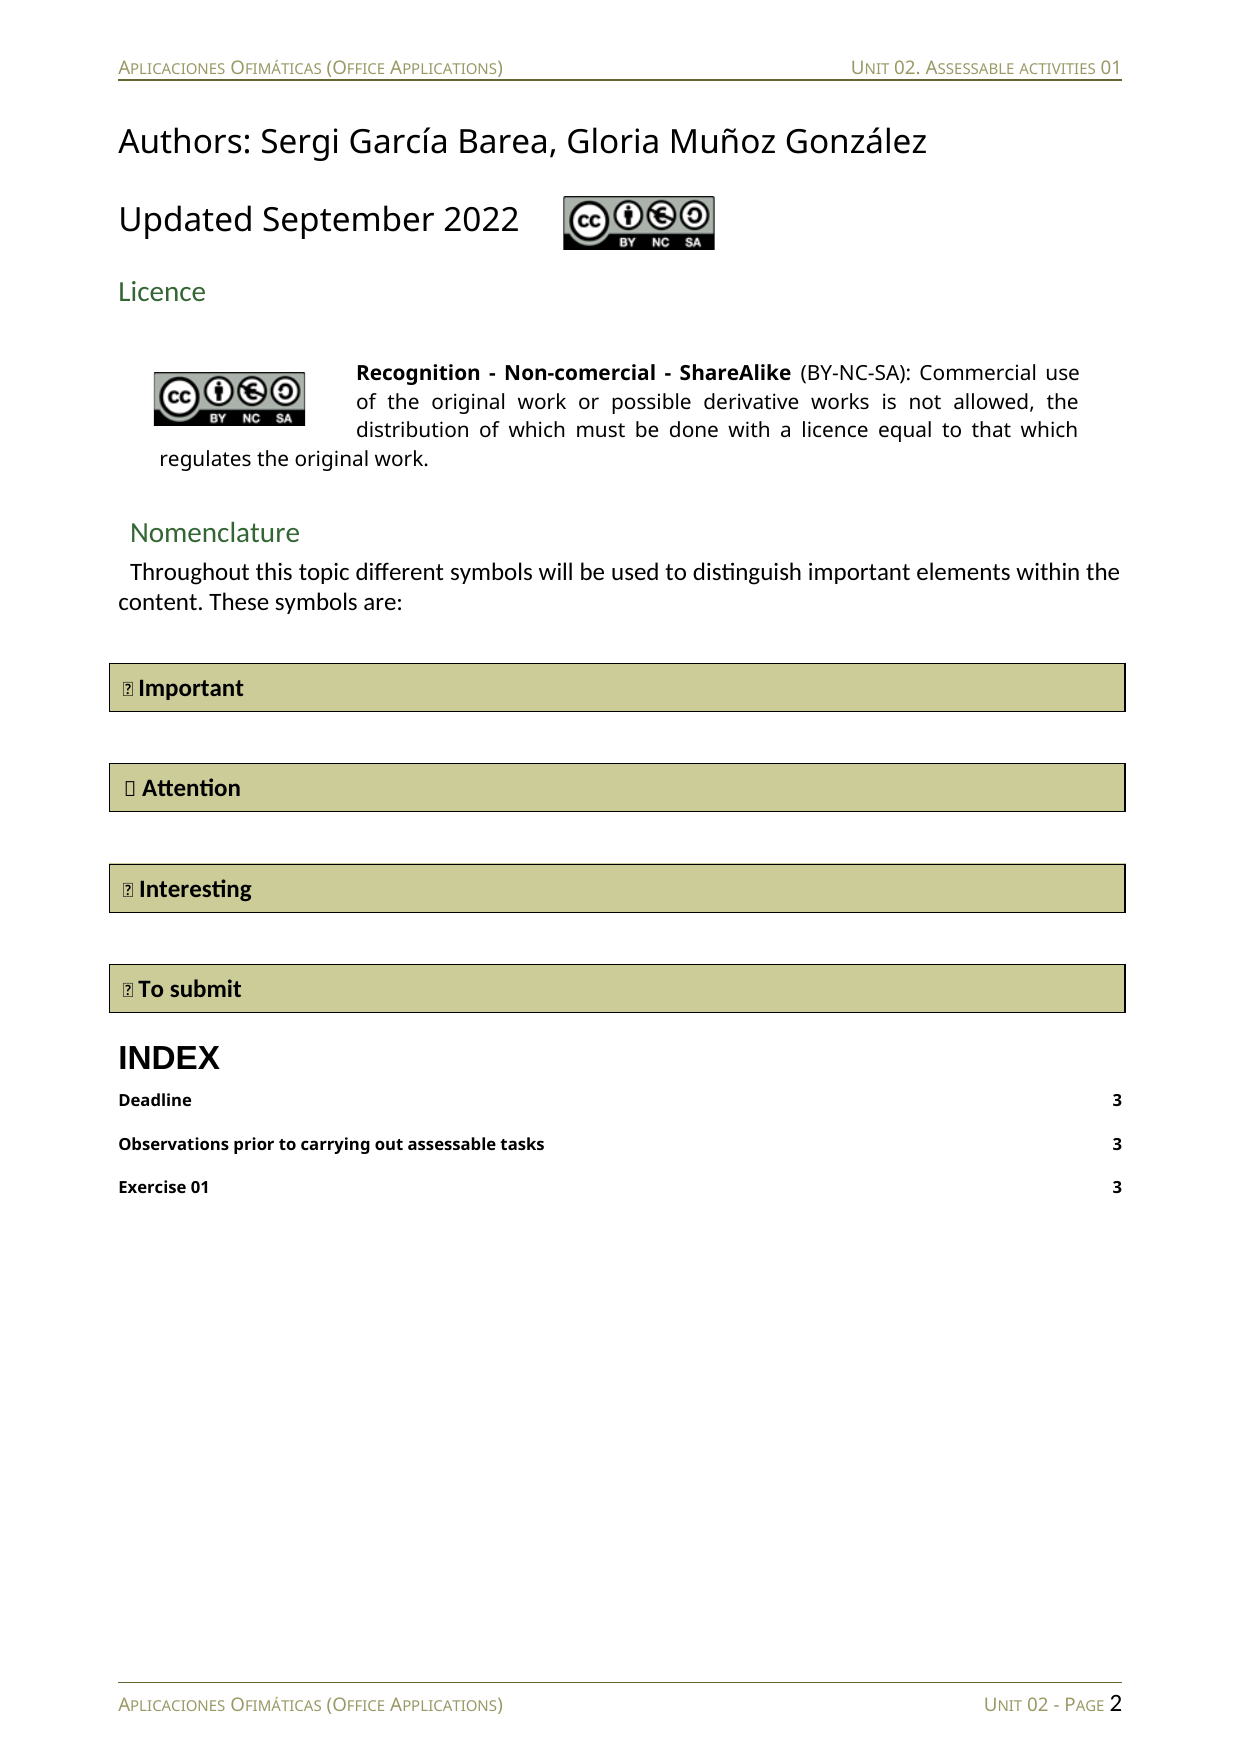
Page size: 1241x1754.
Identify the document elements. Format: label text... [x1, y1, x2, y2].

text ❕ Attention [110, 764, 1124, 811]
text 📖 Important [110, 664, 1124, 711]
picture [153, 372, 306, 426]
text [715, 196, 1122, 241]
text Observations prior to carrying out assessable tasks 3 [118, 1133, 1122, 1155]
text Authors: Sergi García Barea, Gloria Muñoz González [118, 118, 1122, 163]
text Nomenclature [118, 514, 1122, 549]
text Exercise 01 3 [118, 1176, 1122, 1199]
text Licence [118, 273, 1122, 309]
text Recognition - Non-comercial - ShareAlike (BY-NC-SA): Commercial use of the original work or possible derivative works is not allowed, the distribution of which must be done with a licence equal to that which regulates the original work. [159, 358, 1080, 472]
text 📕 To submit [110, 965, 1124, 1012]
text INDEX [118, 1038, 1122, 1077]
picture [563, 196, 715, 250]
text 💬 Interesting [110, 865, 1124, 912]
text Updated September 2022 [118, 196, 563, 241]
text Deadline 3 [118, 1089, 1122, 1112]
text Throughout this topic different symbols will be used to distinguish important elements within the content. These symbols are: [118, 556, 1122, 617]
